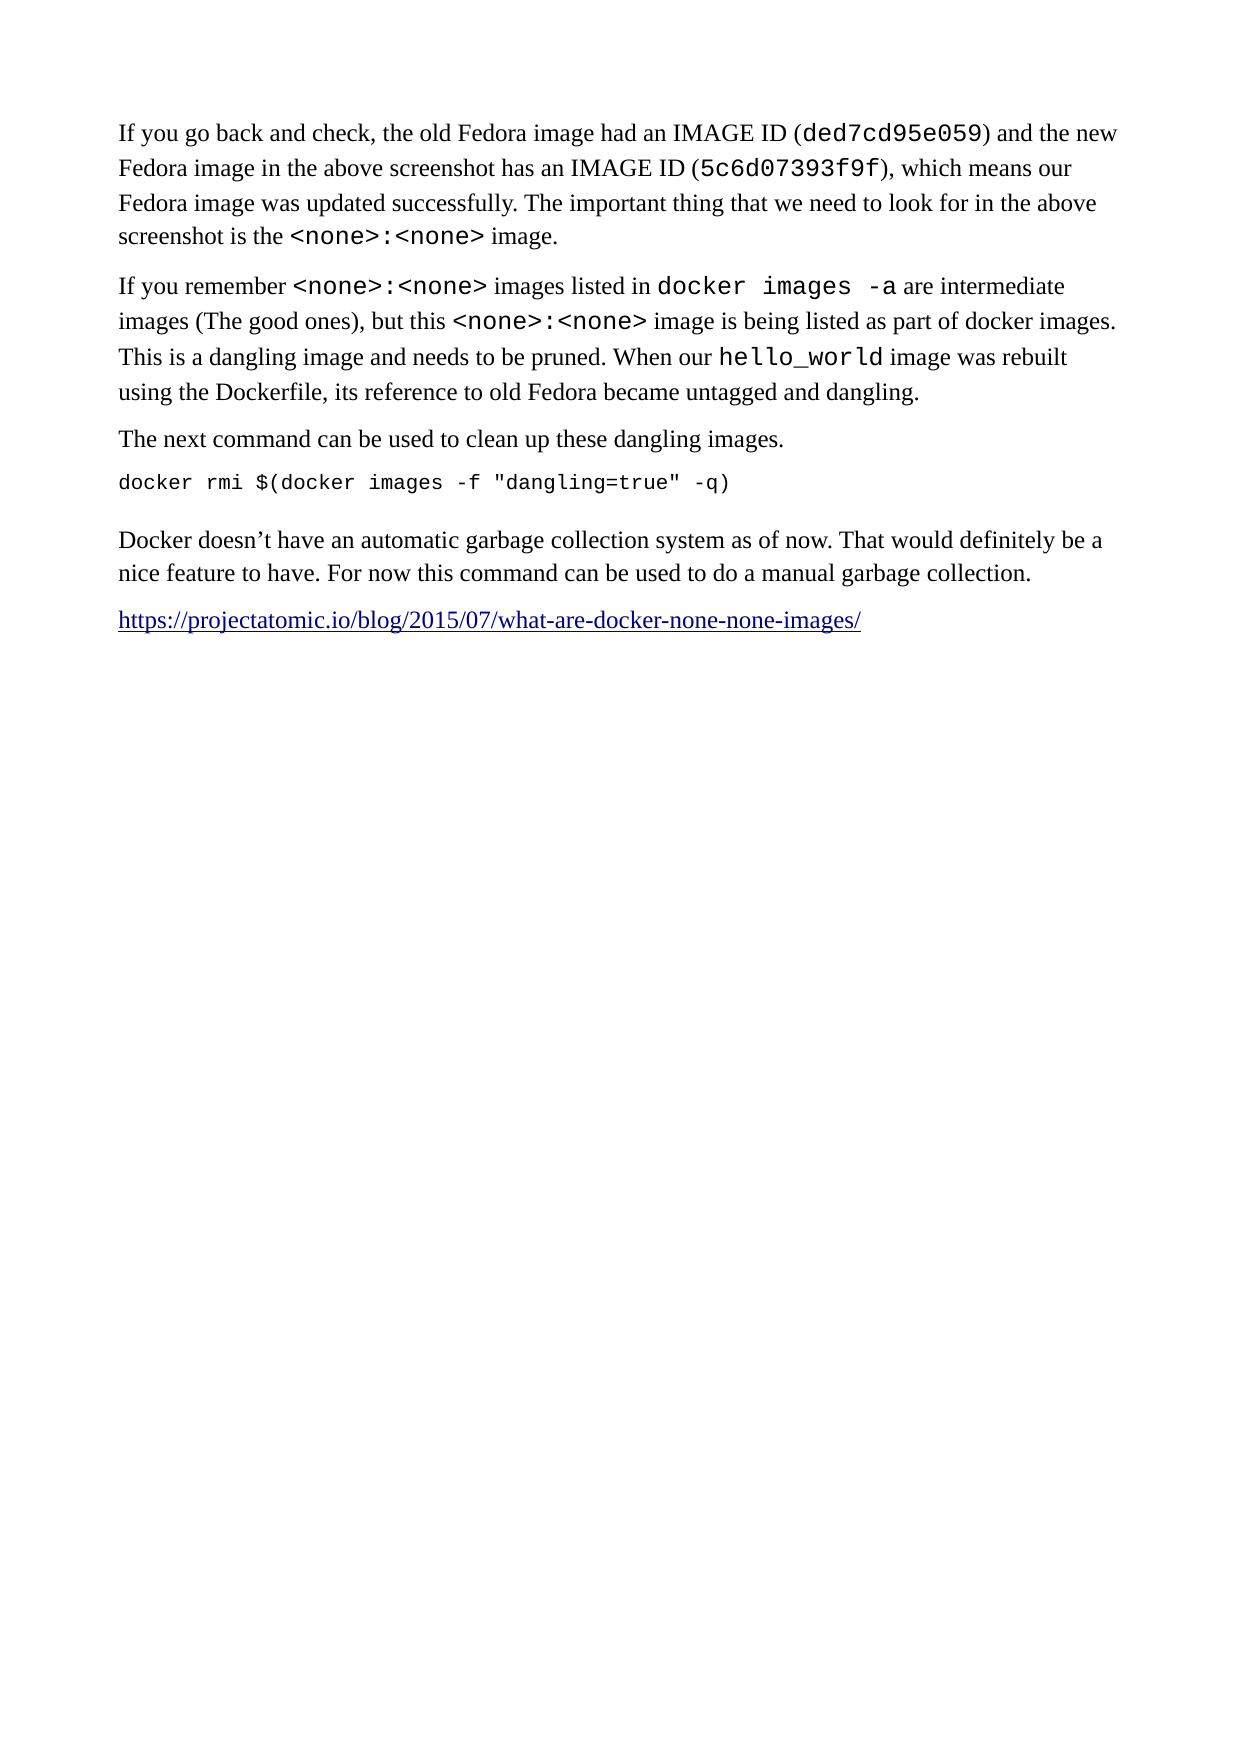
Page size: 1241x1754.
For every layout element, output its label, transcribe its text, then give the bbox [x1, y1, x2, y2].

text The next command can be used to clean up these dangling images. [118, 424, 1122, 453]
text If you go back and check, the old Fedora image had an IMAGE ID (ded7cd95e059) and the new Fedora image in the above screenshot has an IMAGE ID (5c6d07393f9f), which means our Fedora image was updated successfully. The important thing that we need to look for in the above screenshot is the <none>:<none> image. [118, 118, 1122, 252]
text https://projectatomic.io/blog/2015/07/what-are-docker-none-none-images/ [118, 606, 1122, 634]
text Docker doesn’t have an automatic garbage collection system as of now. That would definitely be a nice feature to have. For now this command can be used to do a manual garbage collection. [118, 525, 1122, 587]
text If you remember <none>:<none> images listed in docker images -a are intermediate images (The good ones), but this <none>:<none> image is being listed as part of docker images. This is a dangling image and needs to be pruned. When our hello_world image was rebuilt using the Dockerfile, its reference to old Fedora became untagged and dangling. [118, 271, 1122, 405]
text docker rmi $(docker images -f "dangling=true" -q) [118, 472, 1122, 496]
